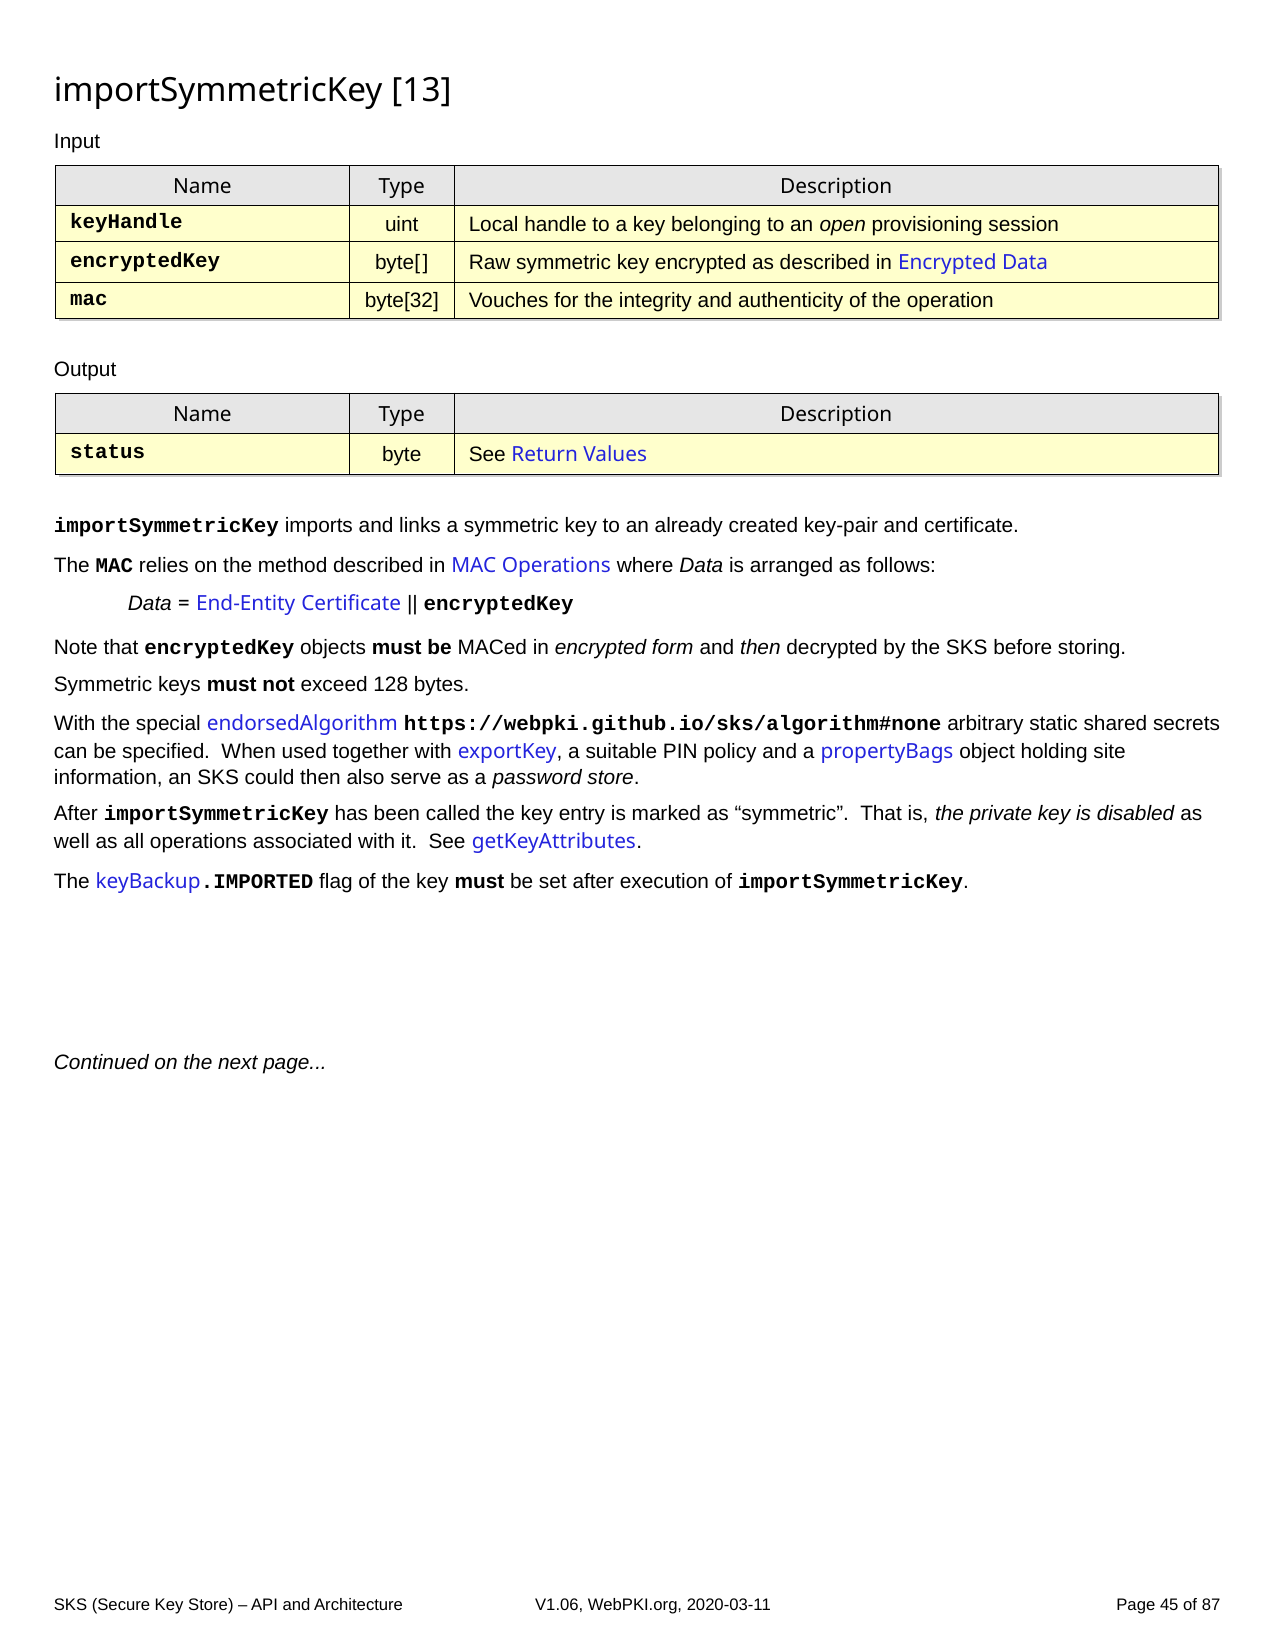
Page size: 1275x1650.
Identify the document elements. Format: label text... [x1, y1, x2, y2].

text Continued on the next page... [54, 1050, 1221, 1074]
text Symmetric keys must not exceed 128 bytes. [54, 672, 1221, 696]
table_cell byte [350, 434, 454, 473]
text Output [54, 357, 1221, 381]
text importSymmetricKey imports and links a symmetric key to an already created key-pair and certificate. [54, 513, 1221, 539]
table_cell keyHandle [56, 206, 349, 241]
table_cell byte⁮[ ] [350, 242, 454, 282]
subtitle importSymmetricKey [13] [54, 66, 1221, 111]
text Data = End-Entity Certificate || encryptedKey [54, 588, 1221, 617]
table_cell status [56, 434, 349, 473]
text The keyBackup.IMPORTED flag of the key must be set after execution of importSymmetricKey. [54, 867, 1221, 895]
text Note that encryptedKey objects must be MACed in encrypted form and then decrypted by the SKS before storing. [54, 634, 1221, 660]
table_cell encryptedKey [56, 242, 349, 282]
text After importSymmetricKey has been called the key entry is marked as “symmetric”. That is, the private key is disabled as well as all operations associated with it. See getKeyAttributes. [54, 801, 1221, 855]
table_cell Local handle to a key belonging to an open provisioning session [455, 206, 1218, 241]
table_cell uint [350, 206, 454, 241]
table_cell Vouches for the integrity and authenticity of the operation [455, 283, 1218, 318]
table_header Description [455, 394, 1218, 433]
table_header Type [350, 394, 454, 433]
table_header Name [56, 394, 349, 433]
table_cell See Return Values [455, 434, 1218, 473]
text Input [54, 129, 1221, 153]
table_cell Raw symmetric key encrypted as described in Encrypted Data [455, 242, 1218, 282]
table_cell mac [56, 283, 349, 318]
text The MAC relies on the method described in MAC Operations where Data is arranged as follows: [54, 551, 1221, 579]
table_header Type [350, 166, 454, 205]
table_cell byte⁮[32] [350, 283, 454, 318]
text With the special endorsedAlgorithm https://webpki.github.io/sks/algorithm#none arbitrary static shared secrets can be specified. When used together with exportKey, a suitable PIN policy and a propertyBags object holding site information, an SKS could then also serve as a password store. [54, 708, 1221, 789]
table_header Description [455, 166, 1218, 205]
table_header Name [56, 166, 349, 205]
